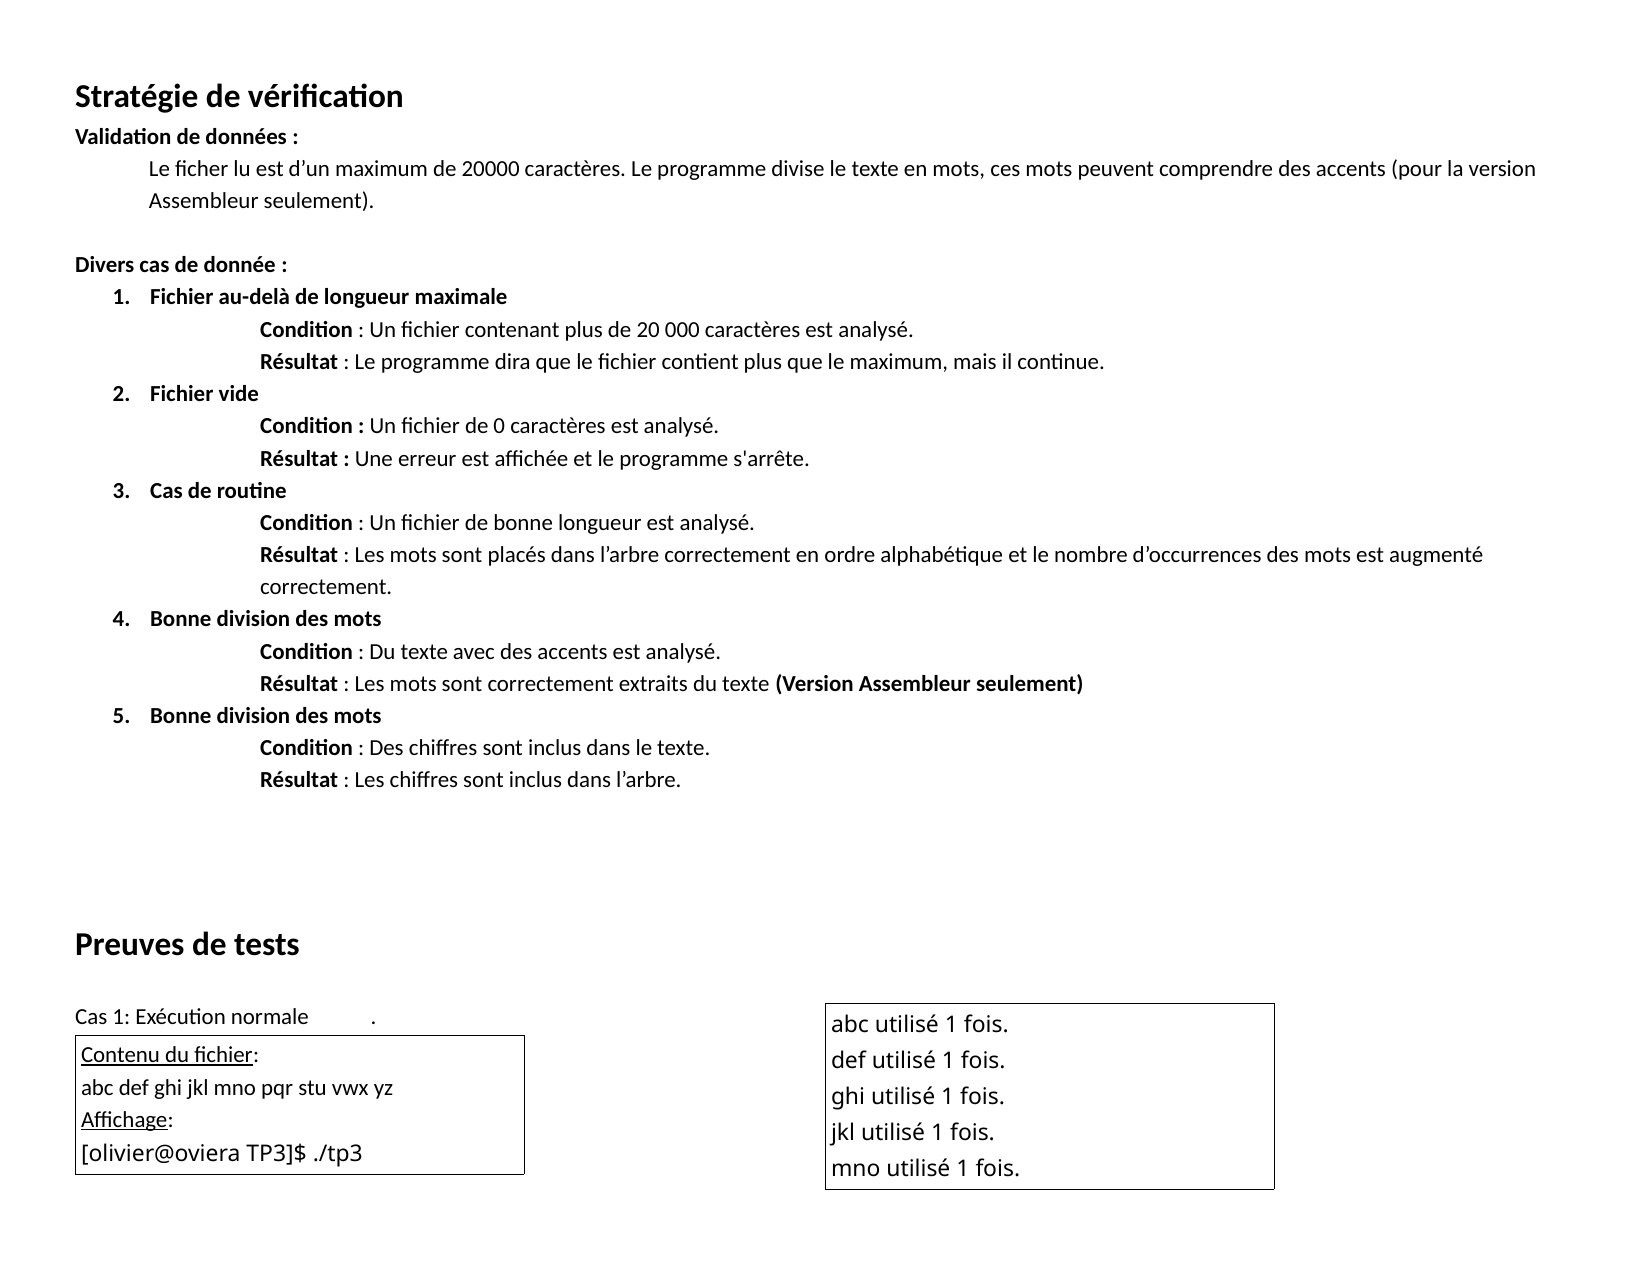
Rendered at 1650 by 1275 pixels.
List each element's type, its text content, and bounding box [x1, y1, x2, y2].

list Fichier au-delà de longueur maximale [112, 283, 1575, 311]
text Résultat : Une erreur est affichée et le programme s'arrête. [260, 444, 1575, 472]
table_header abc utilisé 1 fois. def utilisé 1 fois. ghi utilisé 1 fois. jkl utilisé 1 fois. mno utilisé 1 fois. [826, 1004, 1274, 1189]
text Stratégie de vérification [75, 75, 1575, 116]
text Cas 1: Exécution normale . [75, 1002, 825, 1030]
list Cas de routine [112, 476, 1575, 504]
list Bonne division des mots [112, 701, 1575, 729]
text Preuves de tests [75, 923, 1575, 964]
text Condition : Un fichier contenant plus de 20 000 caractères est analysé. [186, 315, 1575, 343]
text Le ficher lu est d’un maximum de 20000 caractères. Le programme divise le texte en mots, ces mots peuvent comprendre des accents (pour la version Assembleur seulement). [149, 154, 1575, 214]
text Résultat : Les mots sont placés dans l’arbre correctement en ordre alphabétique et le nombre d’occurrences des mots est augmenté correctement. [260, 540, 1575, 600]
text Validation de données : [75, 122, 1575, 150]
text Condition : Un fichier de 0 caractères est analysé. [260, 411, 1575, 439]
text Résultat : Les mots sont correctement extraits du texte (Version Assembleur seulement) [260, 669, 1575, 697]
text Condition : Du texte avec des accents est analysé. [260, 637, 1575, 665]
text Divers cas de donnée : [75, 251, 1575, 278]
text Condition : Des chiffres sont inclus dans le texte. [260, 733, 1575, 761]
text Résultat : Les chiffres sont inclus dans l’arbre. [260, 766, 1575, 793]
list Bonne division des mots [112, 604, 1575, 633]
list Fichier vide [112, 379, 1575, 407]
text Résultat : Le programme dira que le fichier contient plus que le maximum, mais il continue. [260, 347, 1575, 375]
text Condition : Un fichier de bonne longueur est analysé. [260, 508, 1575, 536]
table_header Contenu du fichier: abc def ghi jkl mno pqr stu vwx yz Affichage: [olivier@oviera TP3]$ ./tp3 [76, 1036, 524, 1174]
